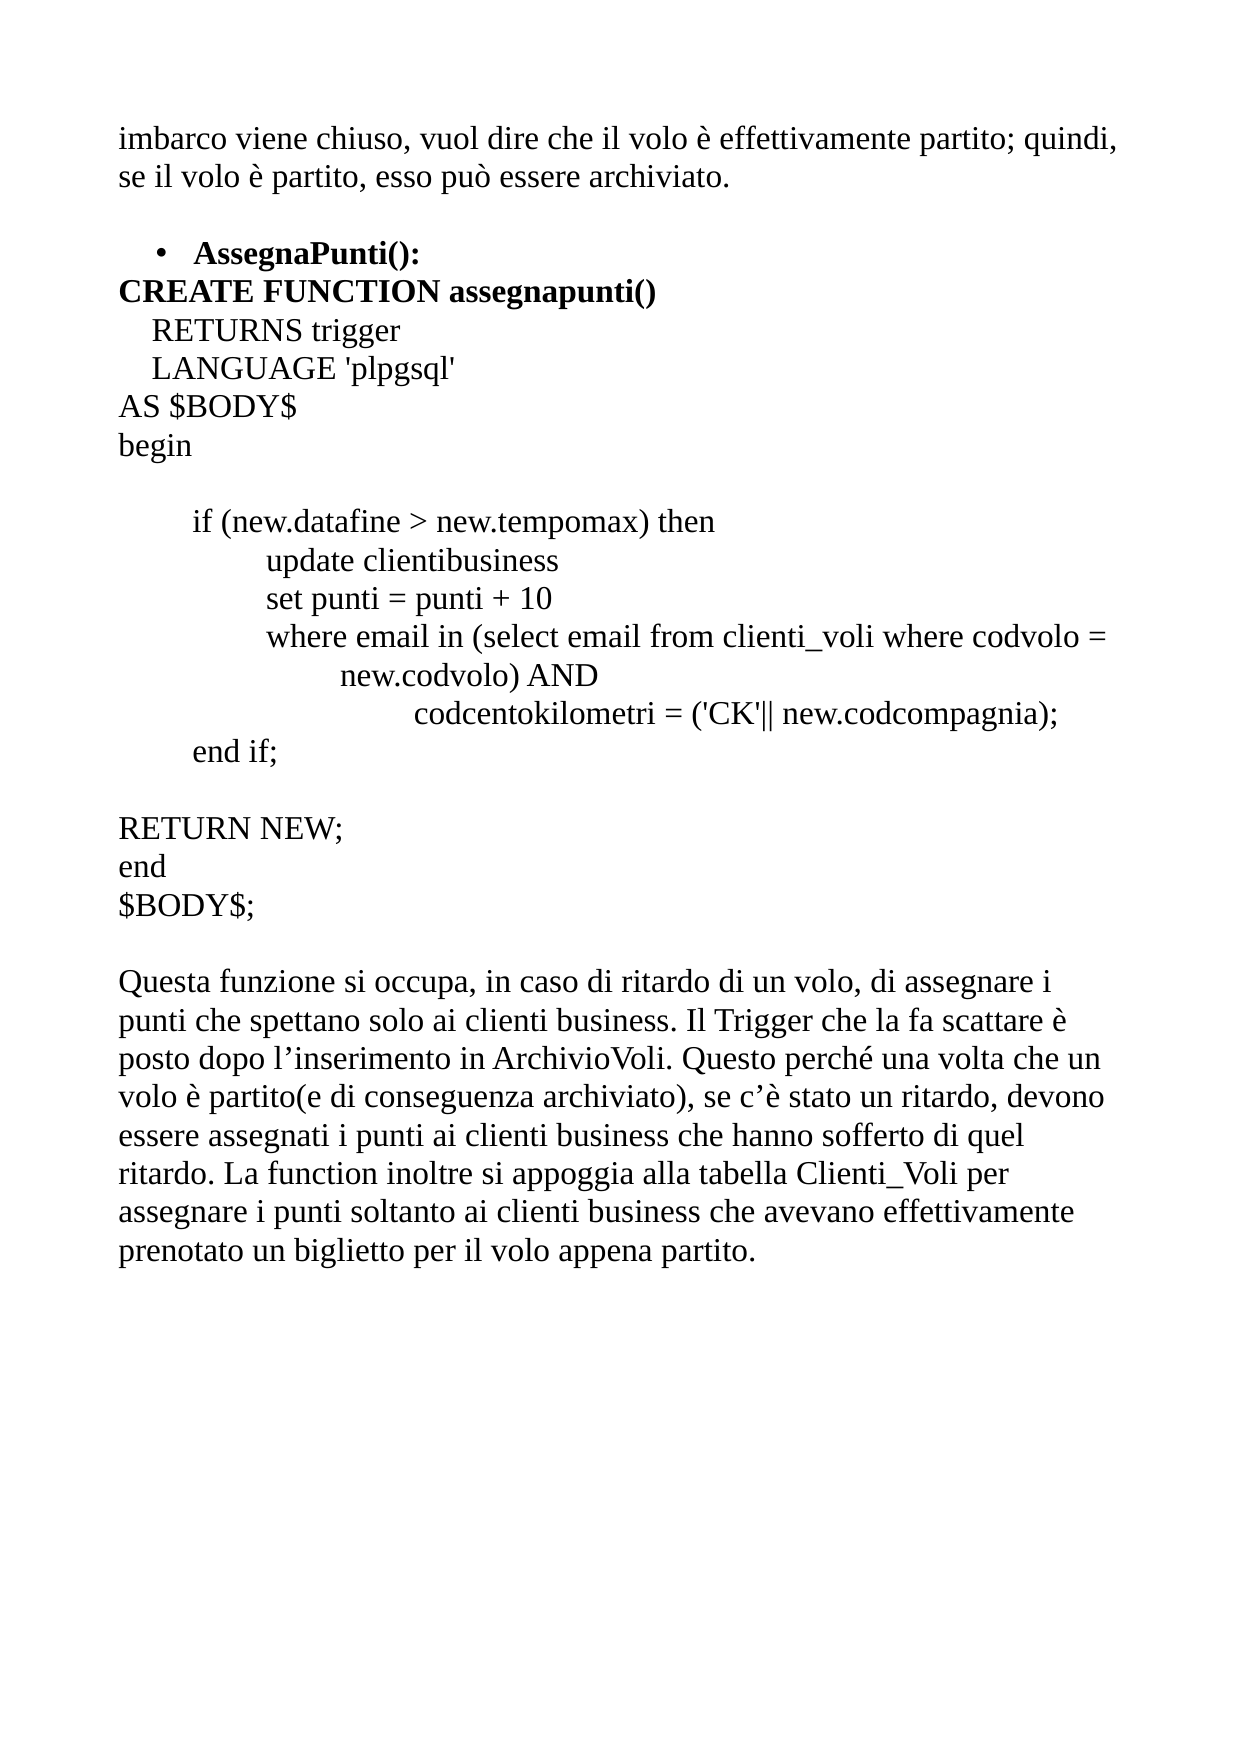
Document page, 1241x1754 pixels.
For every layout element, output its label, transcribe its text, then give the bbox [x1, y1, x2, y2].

text if (new.datafine > new.tempomax) then [118, 501, 1122, 540]
text end if; [118, 731, 1122, 770]
text $BODY$; [118, 885, 1122, 923]
text update clientibusiness [118, 540, 1122, 578]
text set punti = punti + 10 [118, 578, 1122, 616]
text end [118, 846, 1122, 885]
text RETURN NEW; [118, 808, 1122, 846]
text where email in (select email from clienti_voli where codvolo = new.codvolo) AND [118, 616, 1122, 693]
text imbarco viene chiuso, vuol dire che il volo è effettivamente partito; quindi, se il volo è partito, esso può essere archiviato. [118, 118, 1122, 195]
text codcentokilometri = ('CK'|| new.codcompagnia); [118, 693, 1122, 731]
list AssegnaPunti(): [156, 233, 1122, 271]
text begin [118, 425, 1122, 463]
text LANGUAGE 'plpgsql' [118, 348, 1122, 386]
text Questa funzione si occupa, in caso di ritardo di un volo, di assegnare i punti che spettano solo ai clienti business. Il Trigger che la fa scattare è posto dopo l’inserimento in ArchivioVoli. Questo perché una volta che un volo è partito(e di conseguenza archiviato), se c’è stato un ritardo, devono essere assegnati i punti ai clienti business che hanno sofferto di quel ritardo. La function inoltre si appoggia alla tabella Clienti_Voli per assegnare i punti soltanto ai clienti business che avevano effettivamente prenotato un biglietto per il volo appena partito. [118, 961, 1122, 1268]
text AS $BODY$ [118, 386, 1122, 425]
text CREATE FUNCTION assegnapunti() [118, 271, 1122, 310]
text RETURNS trigger [118, 310, 1122, 348]
